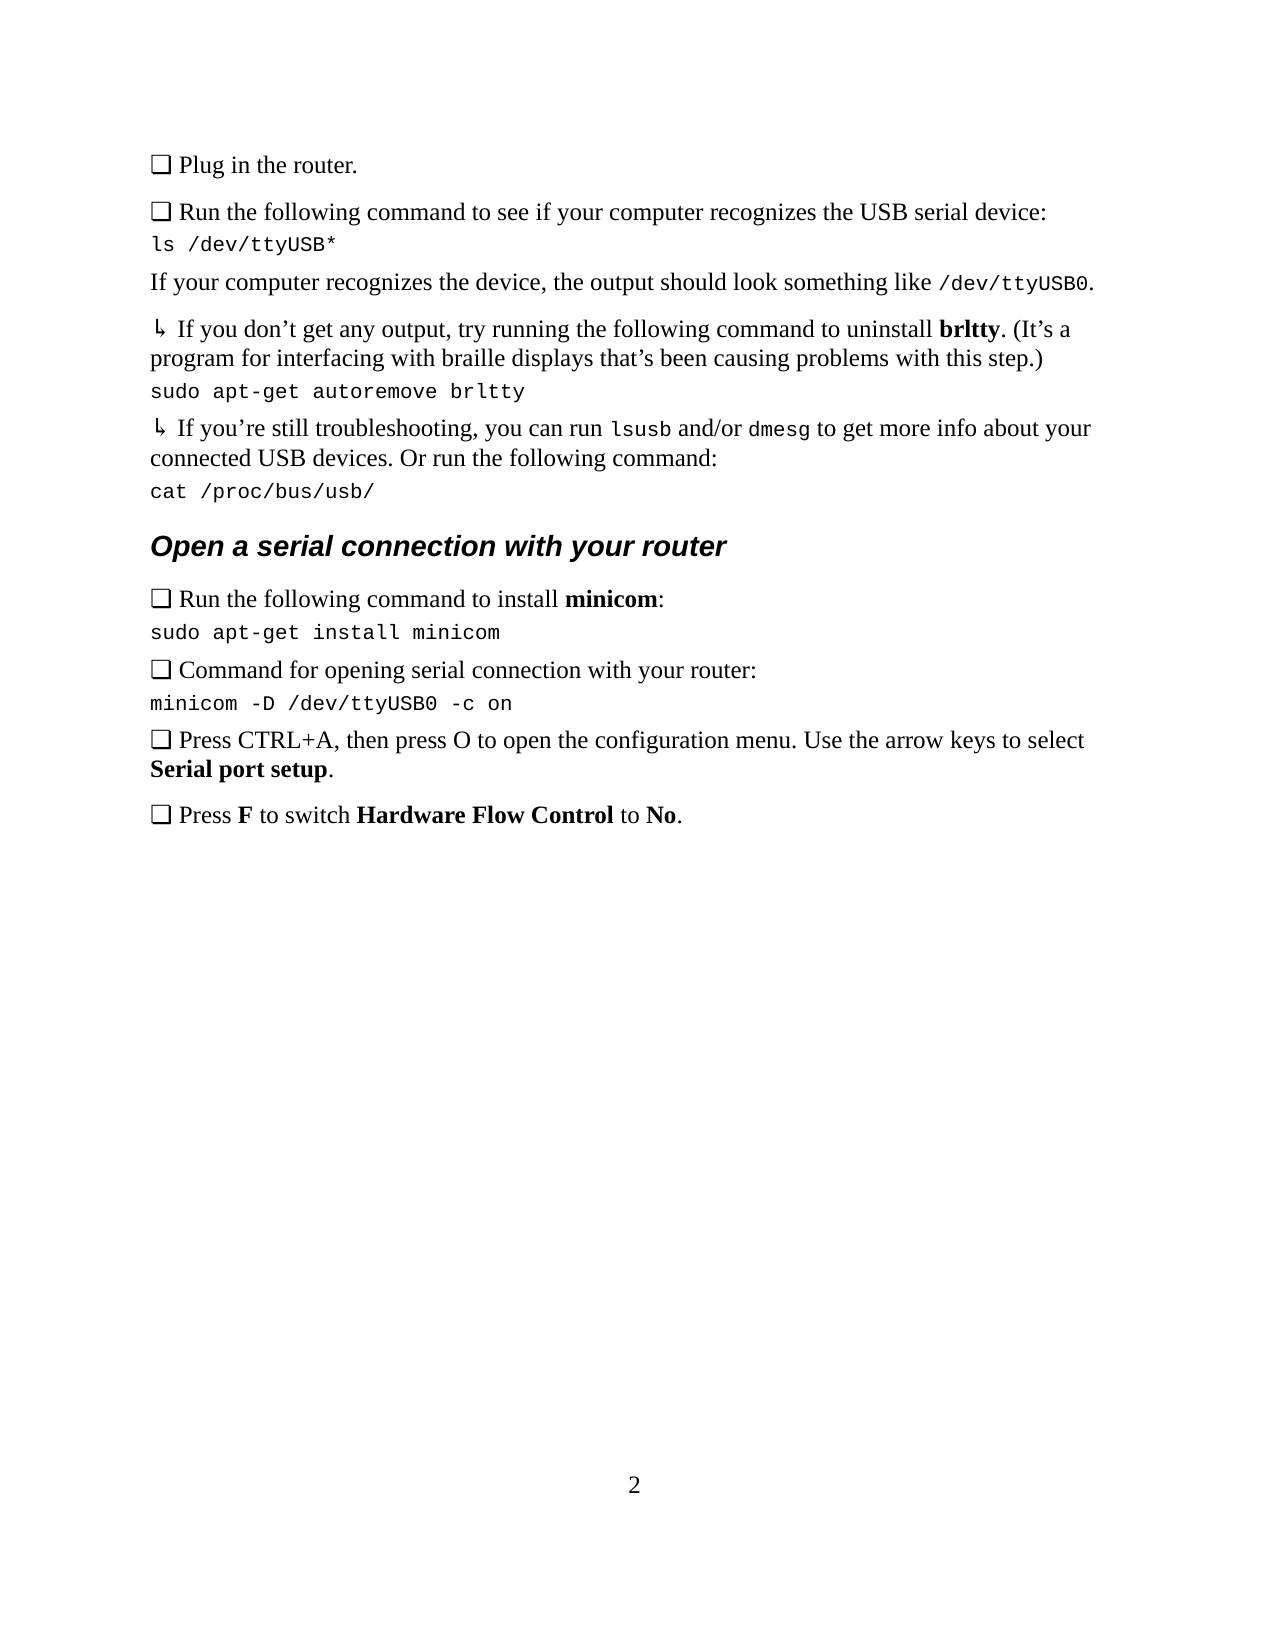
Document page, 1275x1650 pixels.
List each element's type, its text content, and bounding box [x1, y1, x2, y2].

text ❏ Press CTRL+A, then press O to open the configuration menu. Use the arrow keys to select Serial port setup. [150, 725, 1125, 783]
text ❏ Run the following command to see if your computer recognizes the USB serial device: [150, 197, 1125, 225]
text ❏ Command for opening serial connection with your router: [150, 655, 1125, 683]
text ❏ Press F to switch Hardware Flow Control to No. [150, 801, 1125, 829]
text If your computer recognizes the device, the output should look something like /dev/ttyUSB0. [150, 267, 1125, 297]
text ↳ If you’re still troubleshooting, you can run lsusb and/or dmesg to get more info about your connected USB devices. Or run the following command: [150, 413, 1125, 472]
subtitle Open a serial connection with your router [150, 529, 1125, 563]
text minicom -D /dev/ttyUSB0 -c on [150, 692, 1125, 716]
text sudo apt-get autoremove brltty [150, 381, 1125, 404]
text ↳ If you don’t get any output, try running the following command to uninstall brltty. (It’s a program for interfacing with braille displays that’s been causing problems with this step.) [150, 314, 1125, 372]
text ls /dev/ttyUSB* [150, 234, 1125, 258]
text cat /proc/bus/usb/ [150, 481, 1125, 504]
text sudo apt-get install minicom [150, 622, 1125, 646]
text ❏ Plug in the router. [150, 150, 1125, 179]
text ❏ Run the following command to install minicom: [150, 584, 1125, 613]
